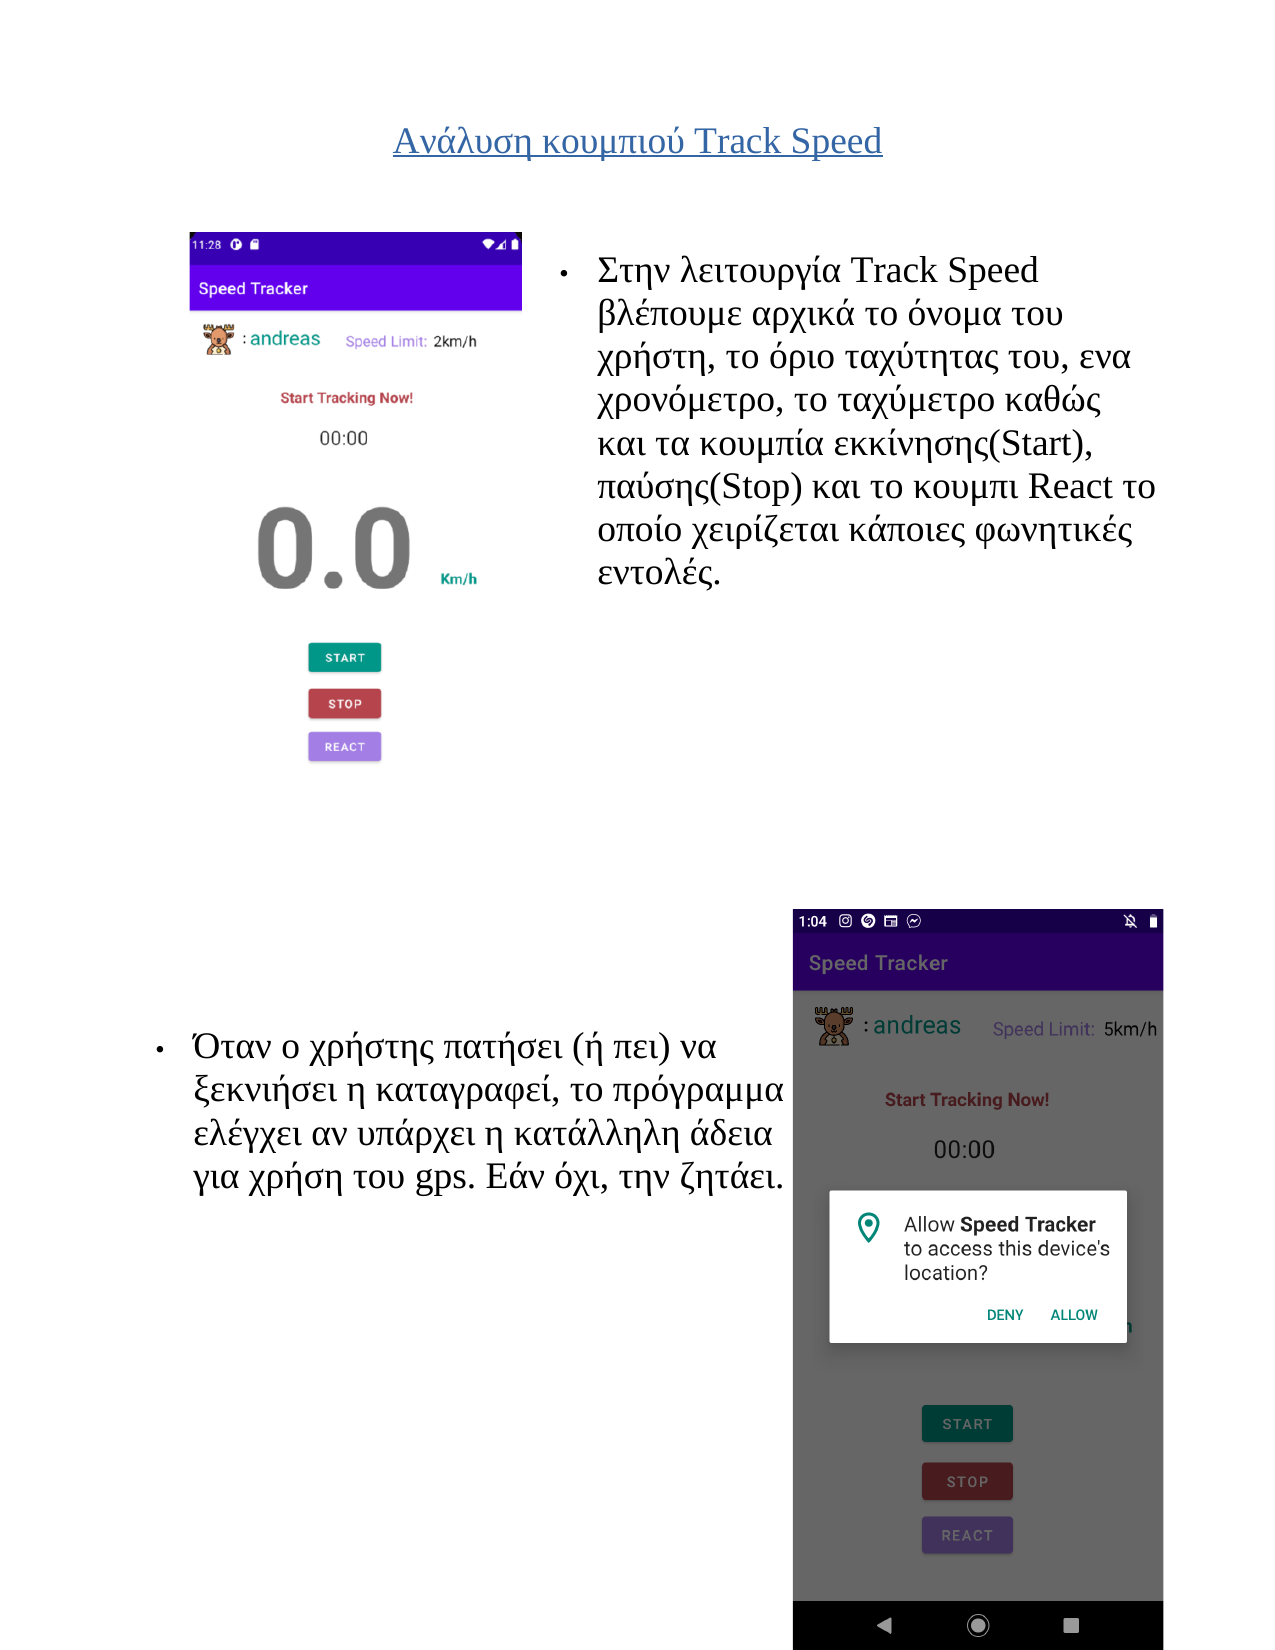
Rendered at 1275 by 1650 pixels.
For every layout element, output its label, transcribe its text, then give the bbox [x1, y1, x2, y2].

list Όταν ο χρήστης πατήσει (ή πει) να ξεκνιήσει η καταγραφεί, το πρόγραμμα ελέγχει αν υπάρχει η κατάλληλη άδεια για χρήση του gps. Εάν όχι, την ζητάει. [156, 1024, 792, 1196]
picture [792, 909, 1164, 1650]
list Στην λειτουργία Track Speed βλέπουμε αρχικά το όνομα του χρήστη, το όριο ταχύτητας του, ενα χρονόμετρο, το ταχύμετρο καθώς και τα κουμπία εκκίνησης(Start), παύσης(Stop) και το κουμπι React το οποίο χειρίζεται κάποιες φωνητικές εντολές. [522, 247, 1157, 592]
picture [189, 232, 522, 900]
list [156, 247, 189, 592]
text Ανάλυση κουμπιού Track Speed [118, 118, 1157, 161]
